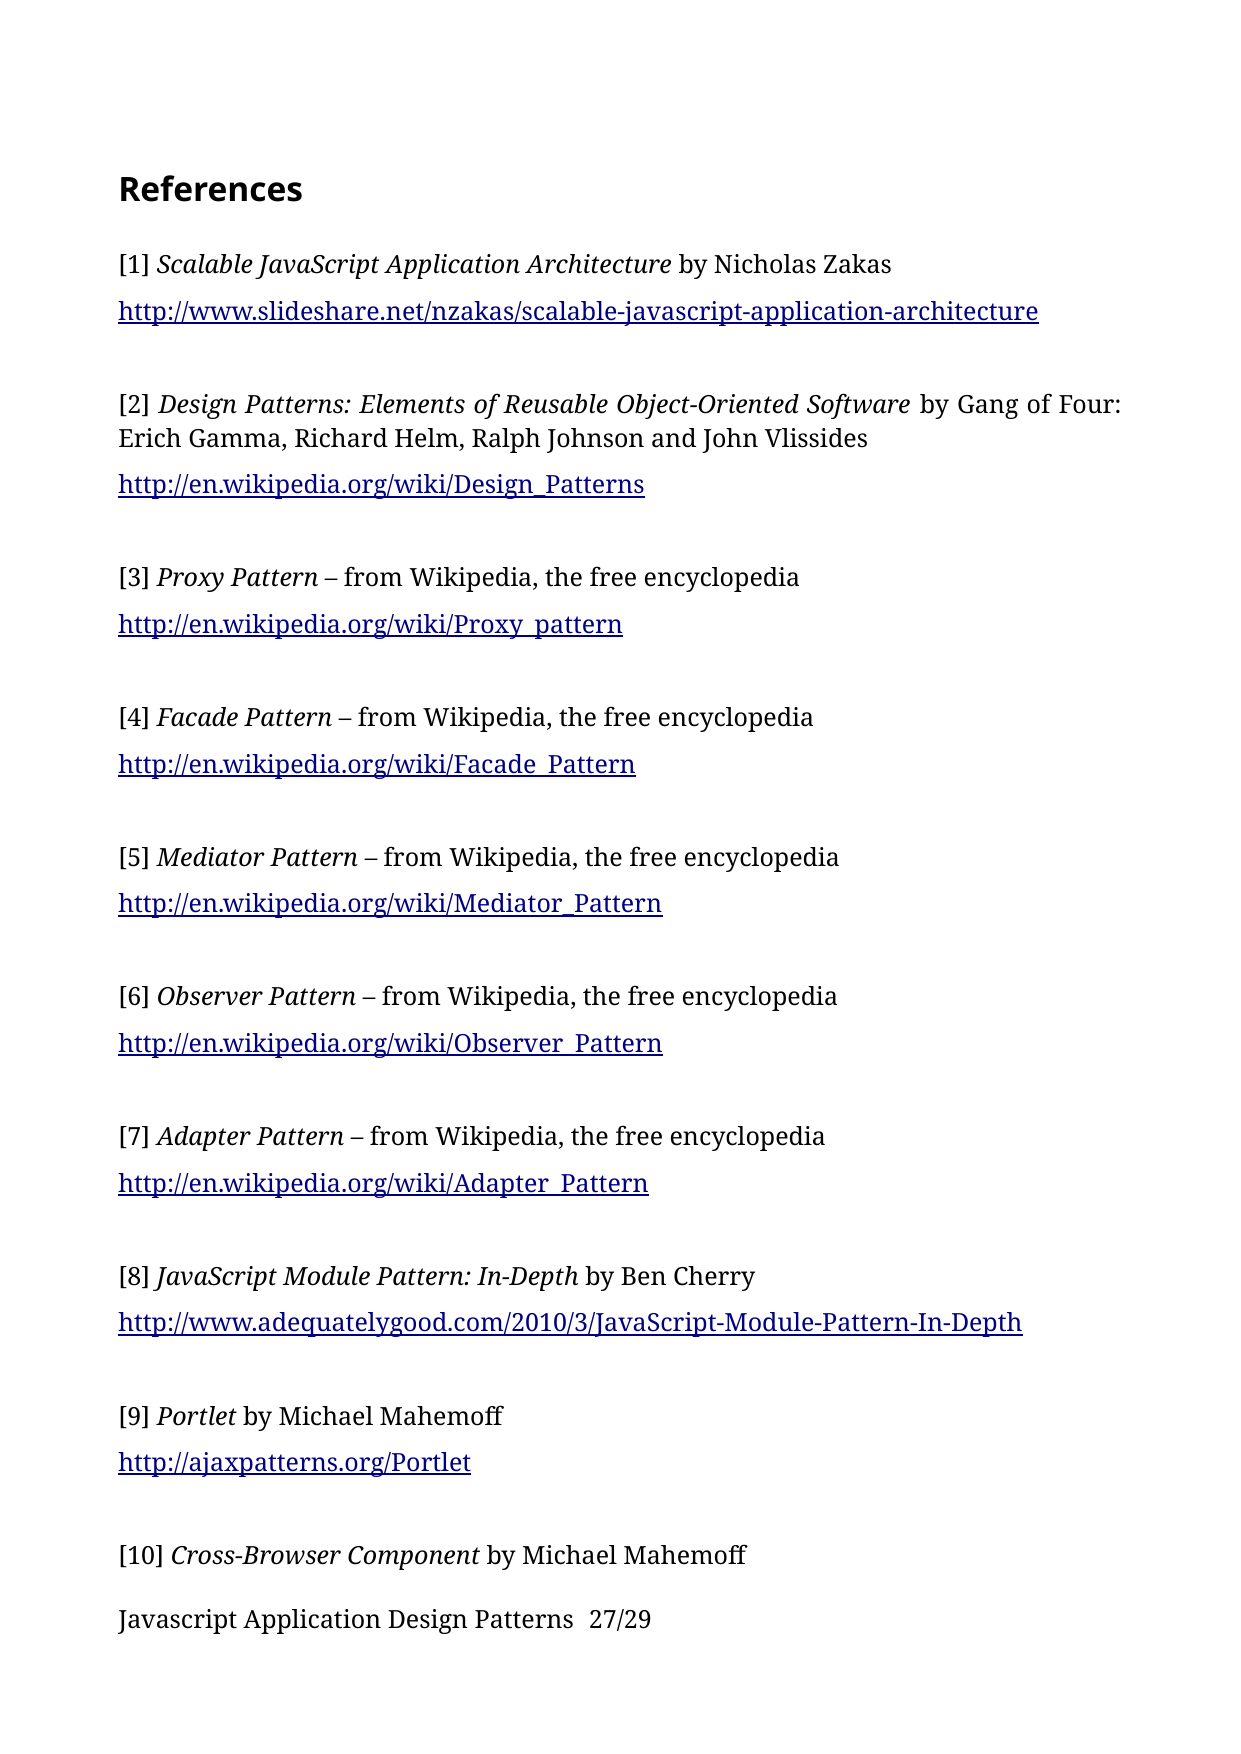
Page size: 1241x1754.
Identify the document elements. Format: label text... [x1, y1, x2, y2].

text http://en.wikipedia.org/wiki/Design_Patterns [118, 467, 1122, 501]
text http://www.slideshare.net/nzakas/scalable-javascript-application-architecture [118, 293, 1122, 327]
text [8] JavaScript Module Pattern: In-Depth by Ben Cherry [118, 1258, 1122, 1292]
text [3] Proxy Pattern – from Wikipedia, the free encyclopedia [118, 560, 1122, 594]
text [2] Design Patterns: Elements of Reusable Object-Oriented Software by Gang of Four: Erich Gamma, Richard Helm, Ralph Johnson and John Vlissides [118, 386, 1122, 454]
text [10] Cross-Browser Component by Michael Mahemoff [118, 1538, 1122, 1572]
text http://ajaxpatterns.org/Portlet [118, 1445, 1122, 1479]
text [5] Mediator Pattern – from Wikipedia, the free encyclopedia [118, 839, 1122, 873]
text http://en.wikipedia.org/wiki/Observer_Pattern [118, 1026, 1122, 1060]
text http://en.wikipedia.org/wiki/Adapter_Pattern [118, 1165, 1122, 1199]
text http://www.adequatelygood.com/2010/3/JavaScript-Module-Pattern-In-Depth [118, 1305, 1122, 1339]
text http://en.wikipedia.org/wiki/Proxy_pattern [118, 607, 1122, 641]
text [4] Facade Pattern – from Wikipedia, the free encyclopedia [118, 700, 1122, 734]
text http://en.wikipedia.org/wiki/Facade_Pattern [118, 746, 1122, 780]
text [9] Portlet by Michael Mahemoff [118, 1398, 1122, 1432]
text [6] Observer Pattern – from Wikipedia, the free encyclopedia [118, 979, 1122, 1013]
subtitle References [118, 165, 1122, 211]
text http://en.wikipedia.org/wiki/Mediator_Pattern [118, 886, 1122, 920]
text [7] Adapter Pattern – from Wikipedia, the free encyclopedia [118, 1119, 1122, 1153]
text [1] Scalable JavaScript Application Architecture by Nicholas Zakas [118, 247, 1122, 281]
